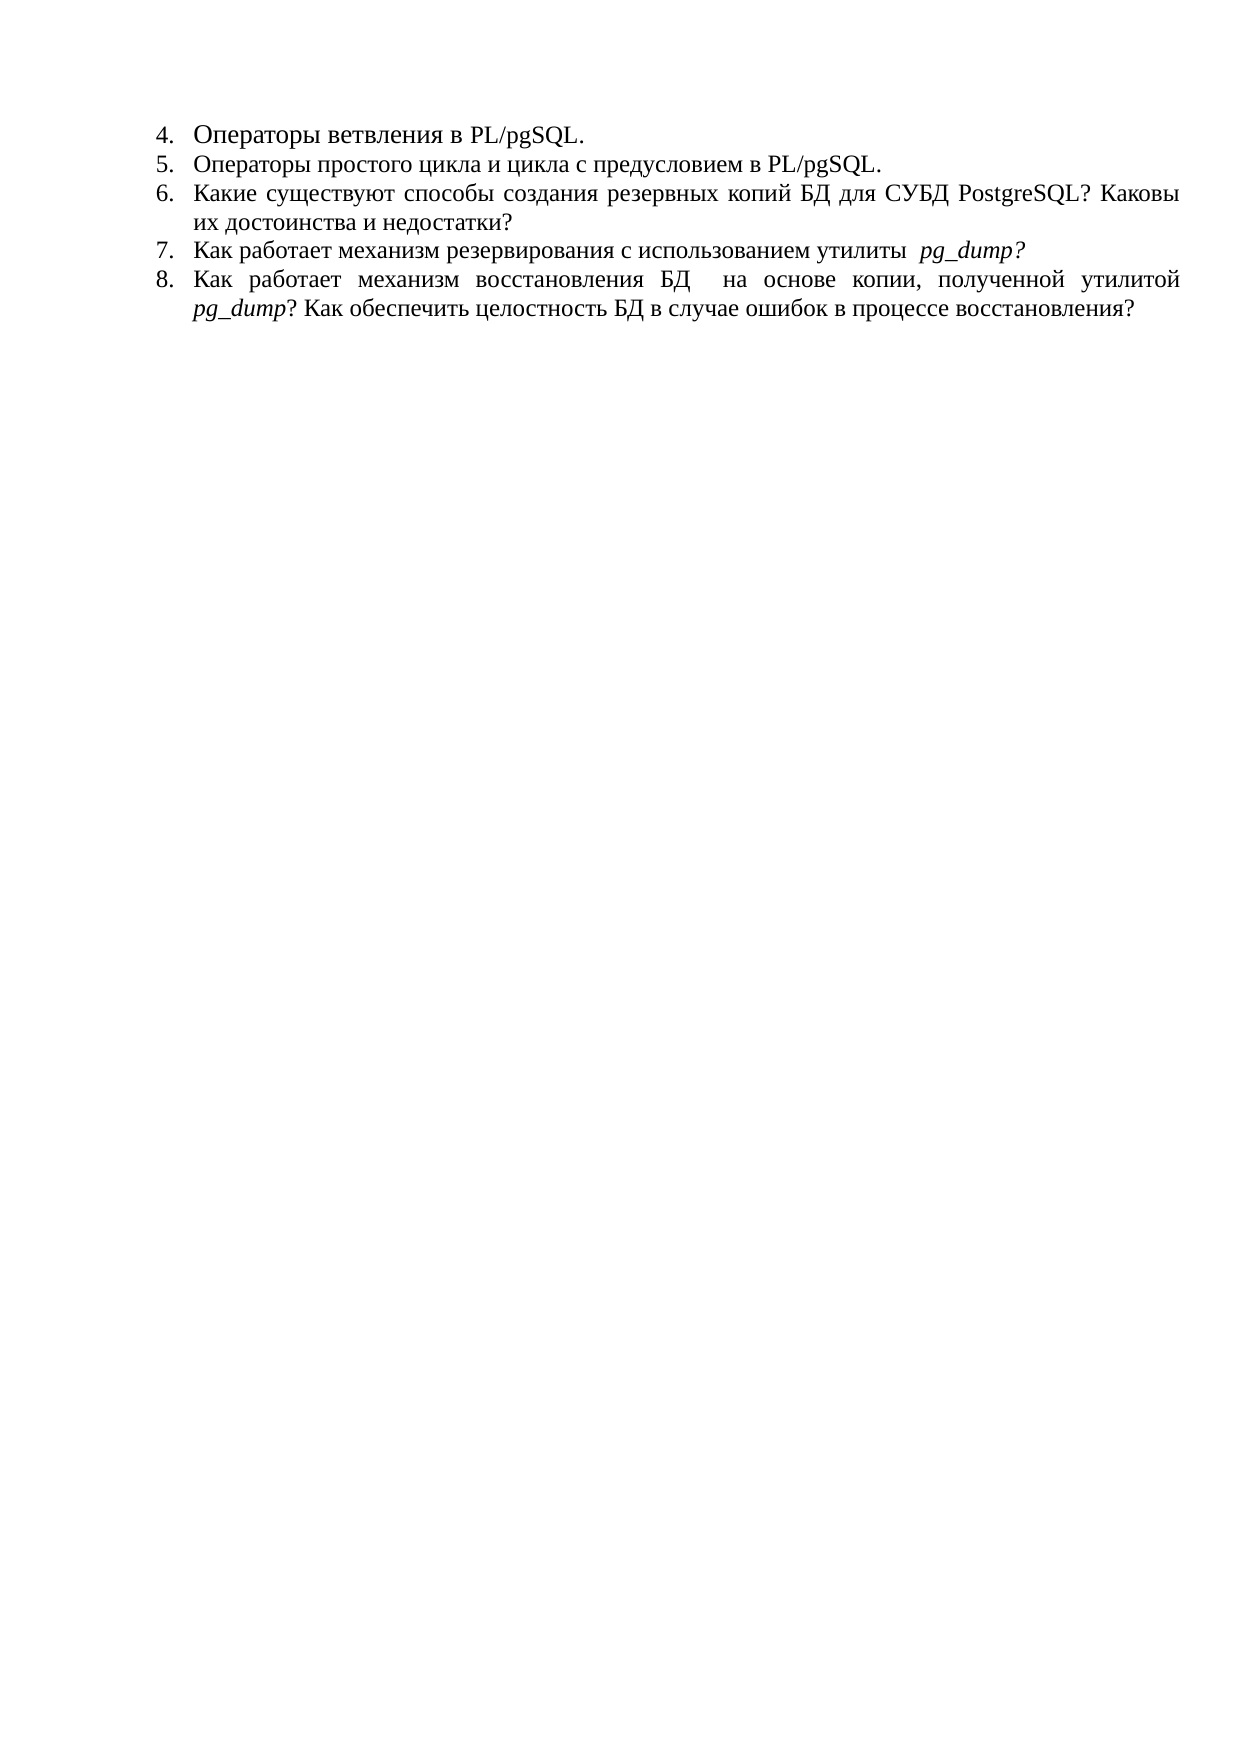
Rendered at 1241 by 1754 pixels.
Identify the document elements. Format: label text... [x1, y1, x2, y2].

list Как работает механизм резервирования с использованием утилиты pg_dump? [156, 236, 1181, 264]
list Как работает механизм восстановления БД на основе копии, полученной утилитой pg_dump? Как обеспечить целостность БД в случае ошибок в процессе восстановления? [156, 264, 1181, 322]
list Операторы простого цикла и цикла с предусловием в PL/pgSQL. [156, 149, 1181, 178]
list Операторы ветвления в PL/pgSQL. [156, 118, 1181, 149]
list Какие существуют способы создания резервных копий БД для СУБД PostgreSQL? Каковы их достоинства и недостатки? [156, 178, 1181, 236]
